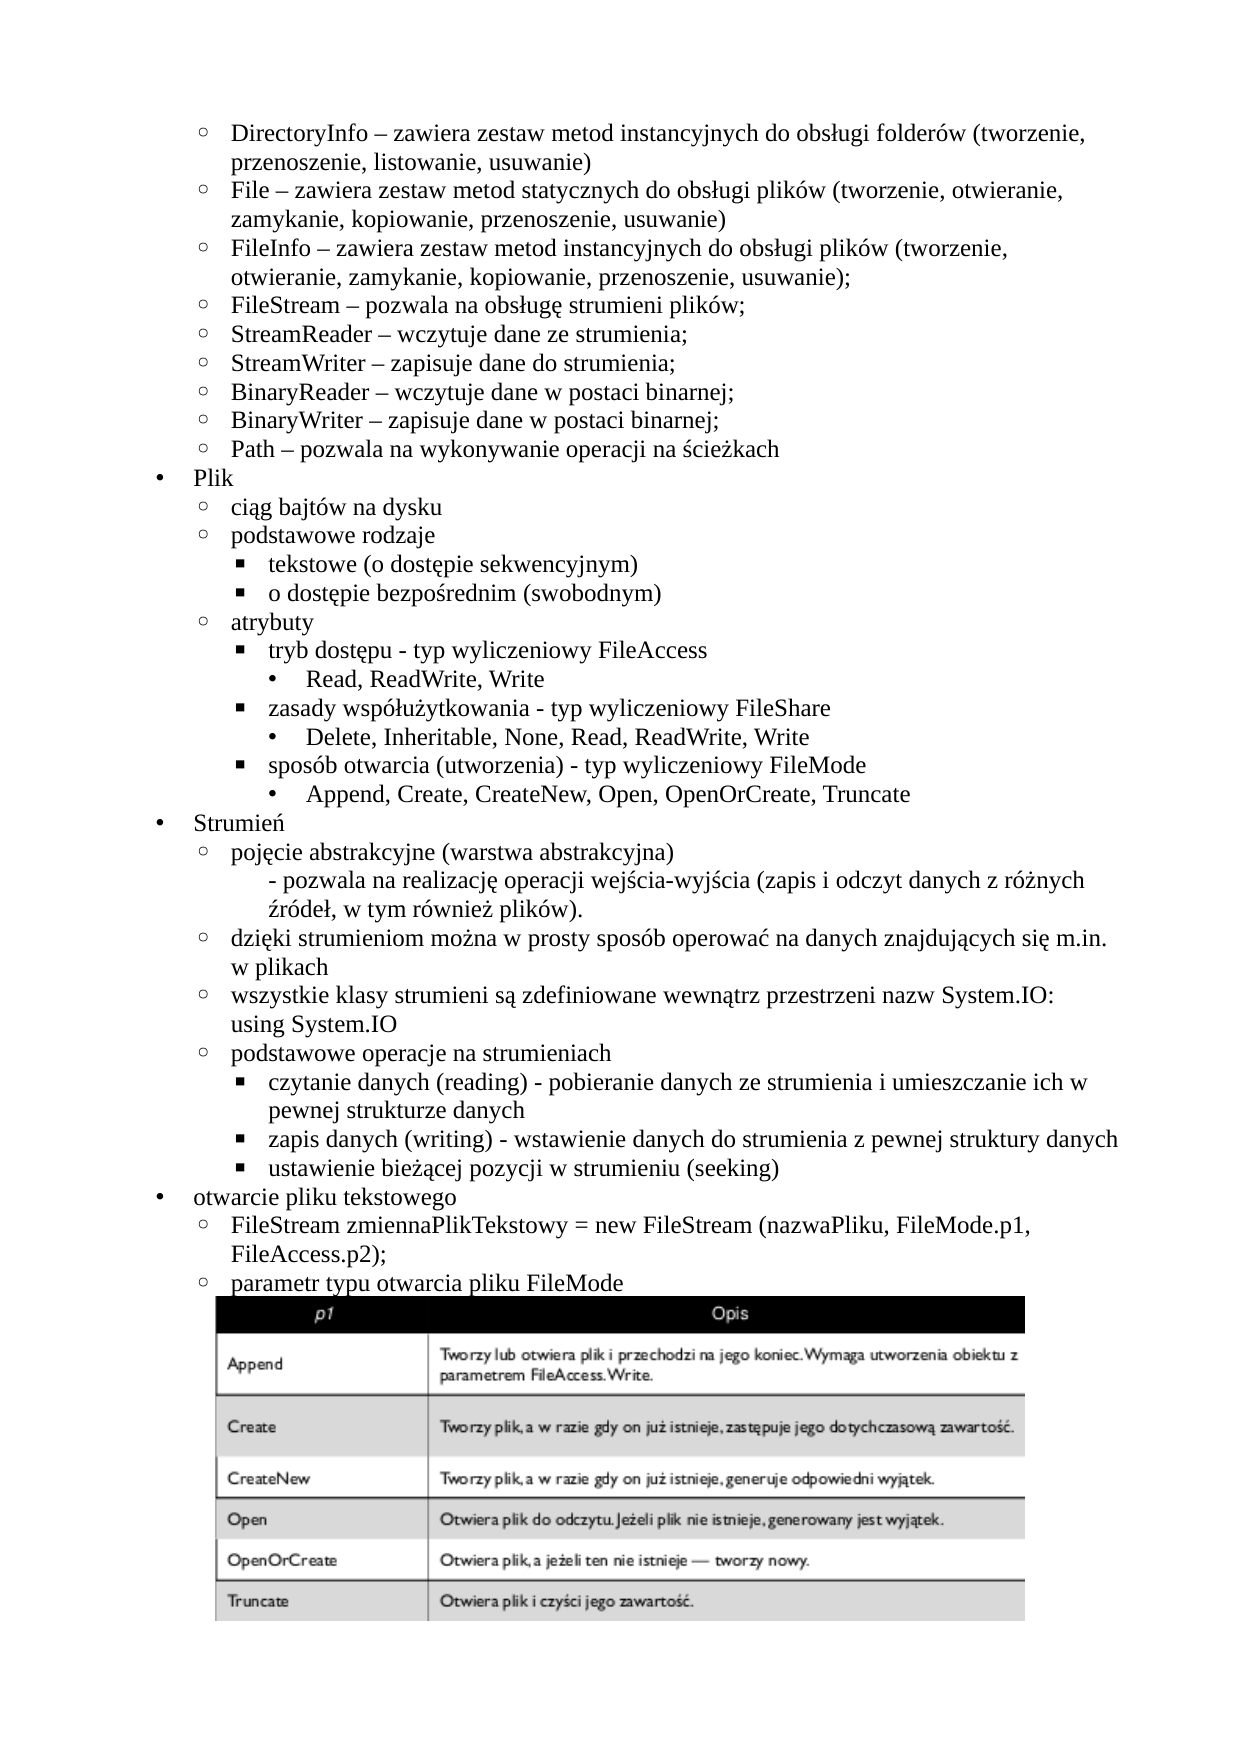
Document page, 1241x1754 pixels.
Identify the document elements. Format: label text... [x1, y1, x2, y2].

list BinaryWriter – zapisuje dane w postaci binarnej; [193, 406, 1122, 434]
list - pozwala na realizację operacji wejścia-wyjścia (zapis i odczyt danych z różnych źródeł, w tym również plików). [231, 866, 1122, 923]
list BinaryReader – wczytuje dane w postaci binarnej; [193, 377, 1122, 406]
list zasady współużytkowania - typ wyliczeniowy FileShare [231, 693, 1122, 722]
list ciąg bajtów na dysku [193, 492, 1122, 521]
list parametr typu otwarcia pliku FileMode [193, 1268, 1122, 1297]
list pojęcie abstrakcyjne (warstwa abstrakcyjna) [193, 837, 1122, 866]
list ustawienie bieżącej pozycji w strumieniu (seeking) [231, 1153, 1122, 1182]
list Append, Create, CreateNew, Open, OpenOrCreate, Truncate [268, 779, 1122, 808]
list wszystkie klasy strumieni są zdefiniowane wewnątrz przestrzeni nazw System.IO: [193, 981, 1122, 1009]
list FileStream – pozwala na obsługę strumieni plików; [193, 291, 1122, 319]
list podstawowe rodzaje [193, 521, 1122, 549]
list using System.IO [193, 1009, 1122, 1038]
list tekstowe (o dostępie sekwencyjnym) [231, 549, 1122, 578]
list Plik [156, 463, 1122, 492]
list FileInfo – zawiera zestaw metod instancyjnych do obsługi plików (tworzenie, otwieranie, zamykanie, kopiowanie, przenoszenie, usuwanie); [193, 233, 1122, 291]
list zapis danych (writing) - wstawienie danych do strumienia z pewnej struktury danych [231, 1124, 1122, 1153]
list o dostępie bezpośrednim (swobodnym) [231, 578, 1122, 607]
list sposób otwarcia (utworzenia) - typ wyliczeniowy FileMode [231, 751, 1122, 779]
list Delete, Inheritable, None, Read, ReadWrite, Write [268, 722, 1122, 751]
list DirectoryInfo – zawiera zestaw metod instancyjnych do obsługi folderów (tworzenie, przenoszenie, listowanie, usuwanie) [193, 118, 1122, 176]
list czytanie danych (reading) - pobieranie danych ze strumienia i umieszczanie ich w pewnej strukturze danych [231, 1067, 1122, 1124]
picture [215, 1296, 1025, 1621]
list FileStream zmiennaPlikTekstowy = new FileStream (nazwaPliku, FileMode.p1, FileAccess.p2); [193, 1211, 1122, 1268]
list Path – pozwala na wykonywanie operacji na ścieżkach [193, 434, 1122, 463]
list dzięki strumieniom można w prosty sposób operować na danych znajdujących się m.in. w plikach [193, 923, 1122, 981]
list tryb dostępu - typ wyliczeniowy FileAccess [231, 636, 1122, 664]
list atrybuty [193, 607, 1122, 636]
list StreamWriter – zapisuje dane do strumienia; [193, 348, 1122, 377]
list otwarcie pliku tekstowego [156, 1182, 1122, 1211]
list Read, ReadWrite, Write [268, 664, 1122, 693]
list podstawowe operacje na strumieniach [193, 1038, 1122, 1067]
list Strumień [156, 808, 1122, 837]
list StreamReader – wczytuje dane ze strumienia; [193, 319, 1122, 348]
list File – zawiera zestaw metod statycznych do obsługi plików (tworzenie, otwieranie, zamykanie, kopiowanie, przenoszenie, usuwanie) [193, 176, 1122, 233]
